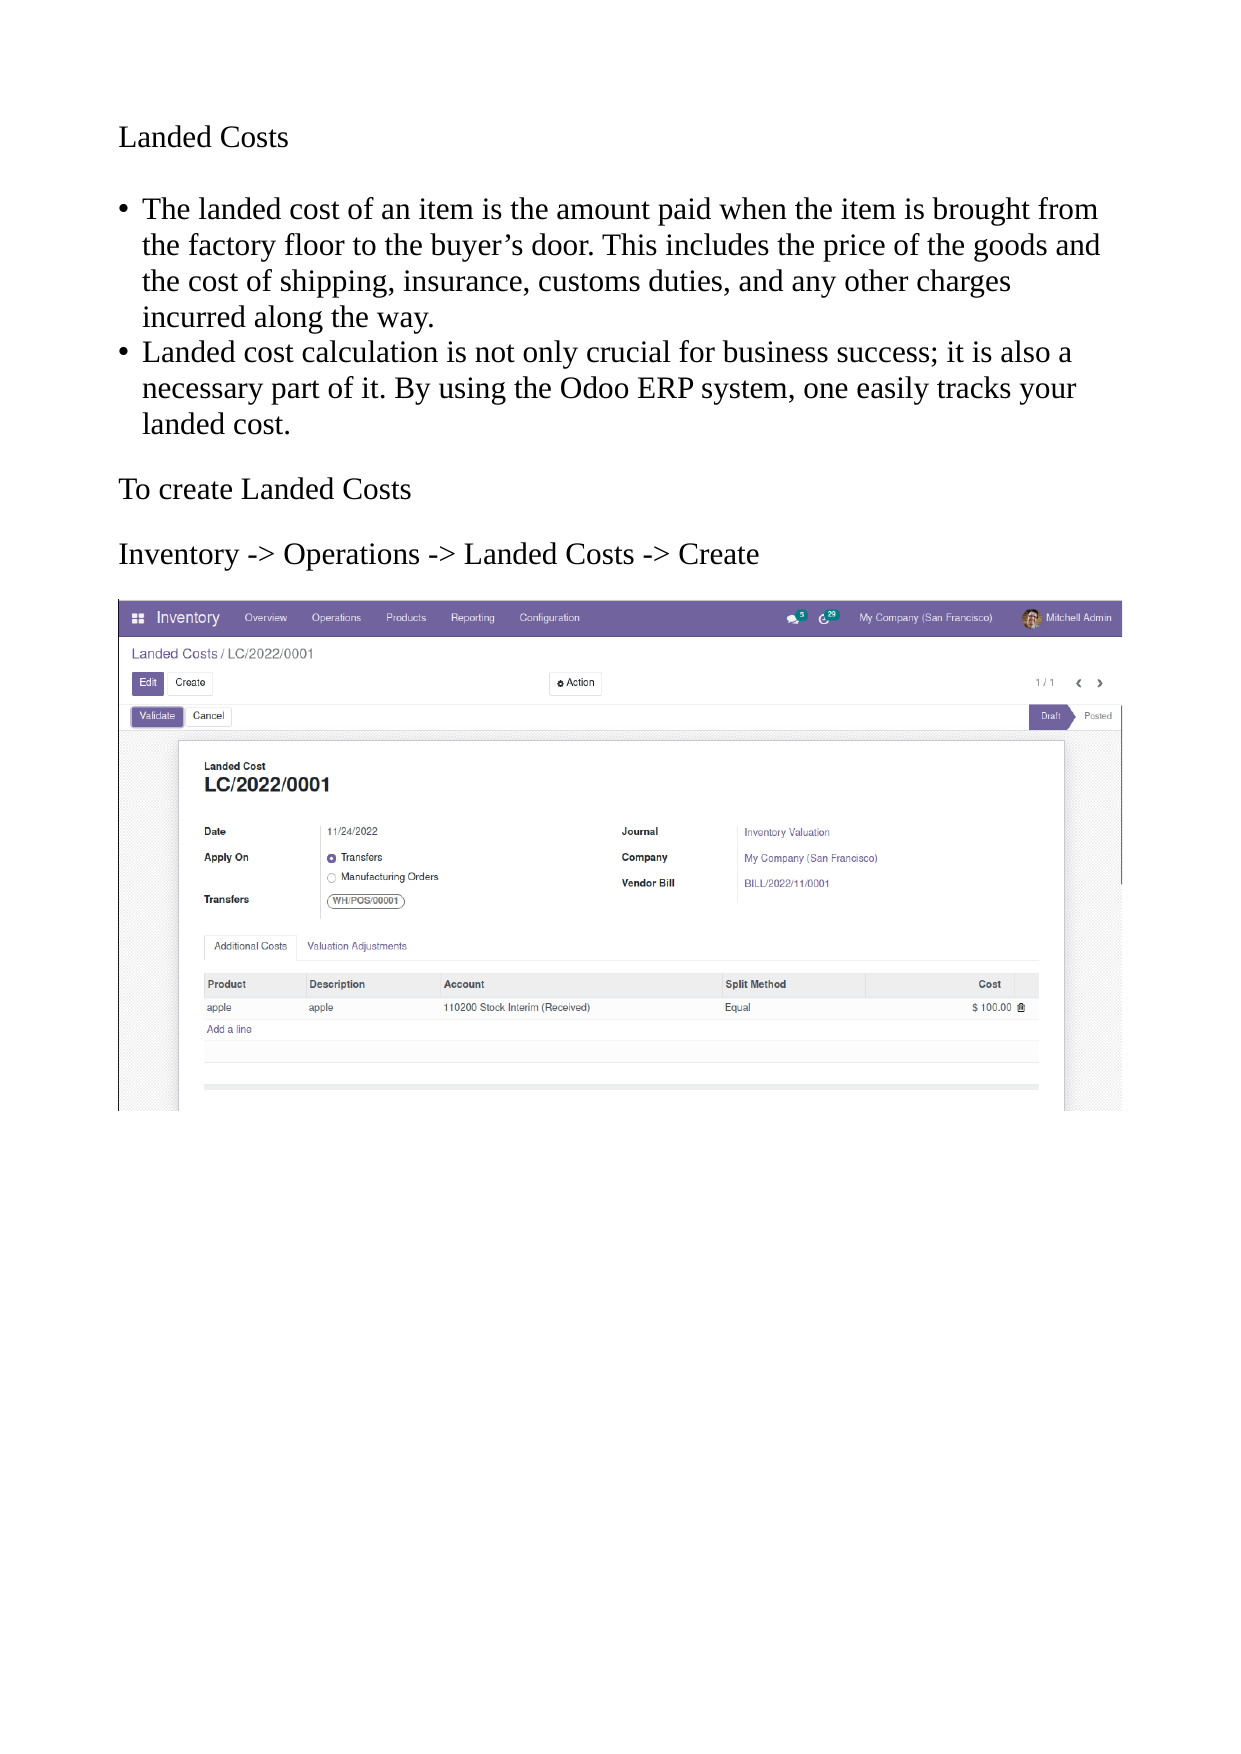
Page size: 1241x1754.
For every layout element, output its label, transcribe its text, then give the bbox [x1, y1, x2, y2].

picture [118, 599, 1123, 1111]
list Landed cost calculation is not only crucial for business success; it is also a necessary part of it. By using the Odoo ERP system, one easily tracks your landed cost. [118, 334, 1122, 442]
text To create Landed Costs [118, 470, 1122, 506]
text Inventory -> Operations -> Landed Costs -> Create [118, 535, 1122, 571]
text Landed Costs [118, 118, 1122, 154]
list The landed cost of an item is the amount paid when the item is brought from the factory floor to the buyer’s door. This includes the price of the goods and the cost of shipping, insurance, customs duties, and any other charges incurred along the way. [118, 190, 1122, 334]
